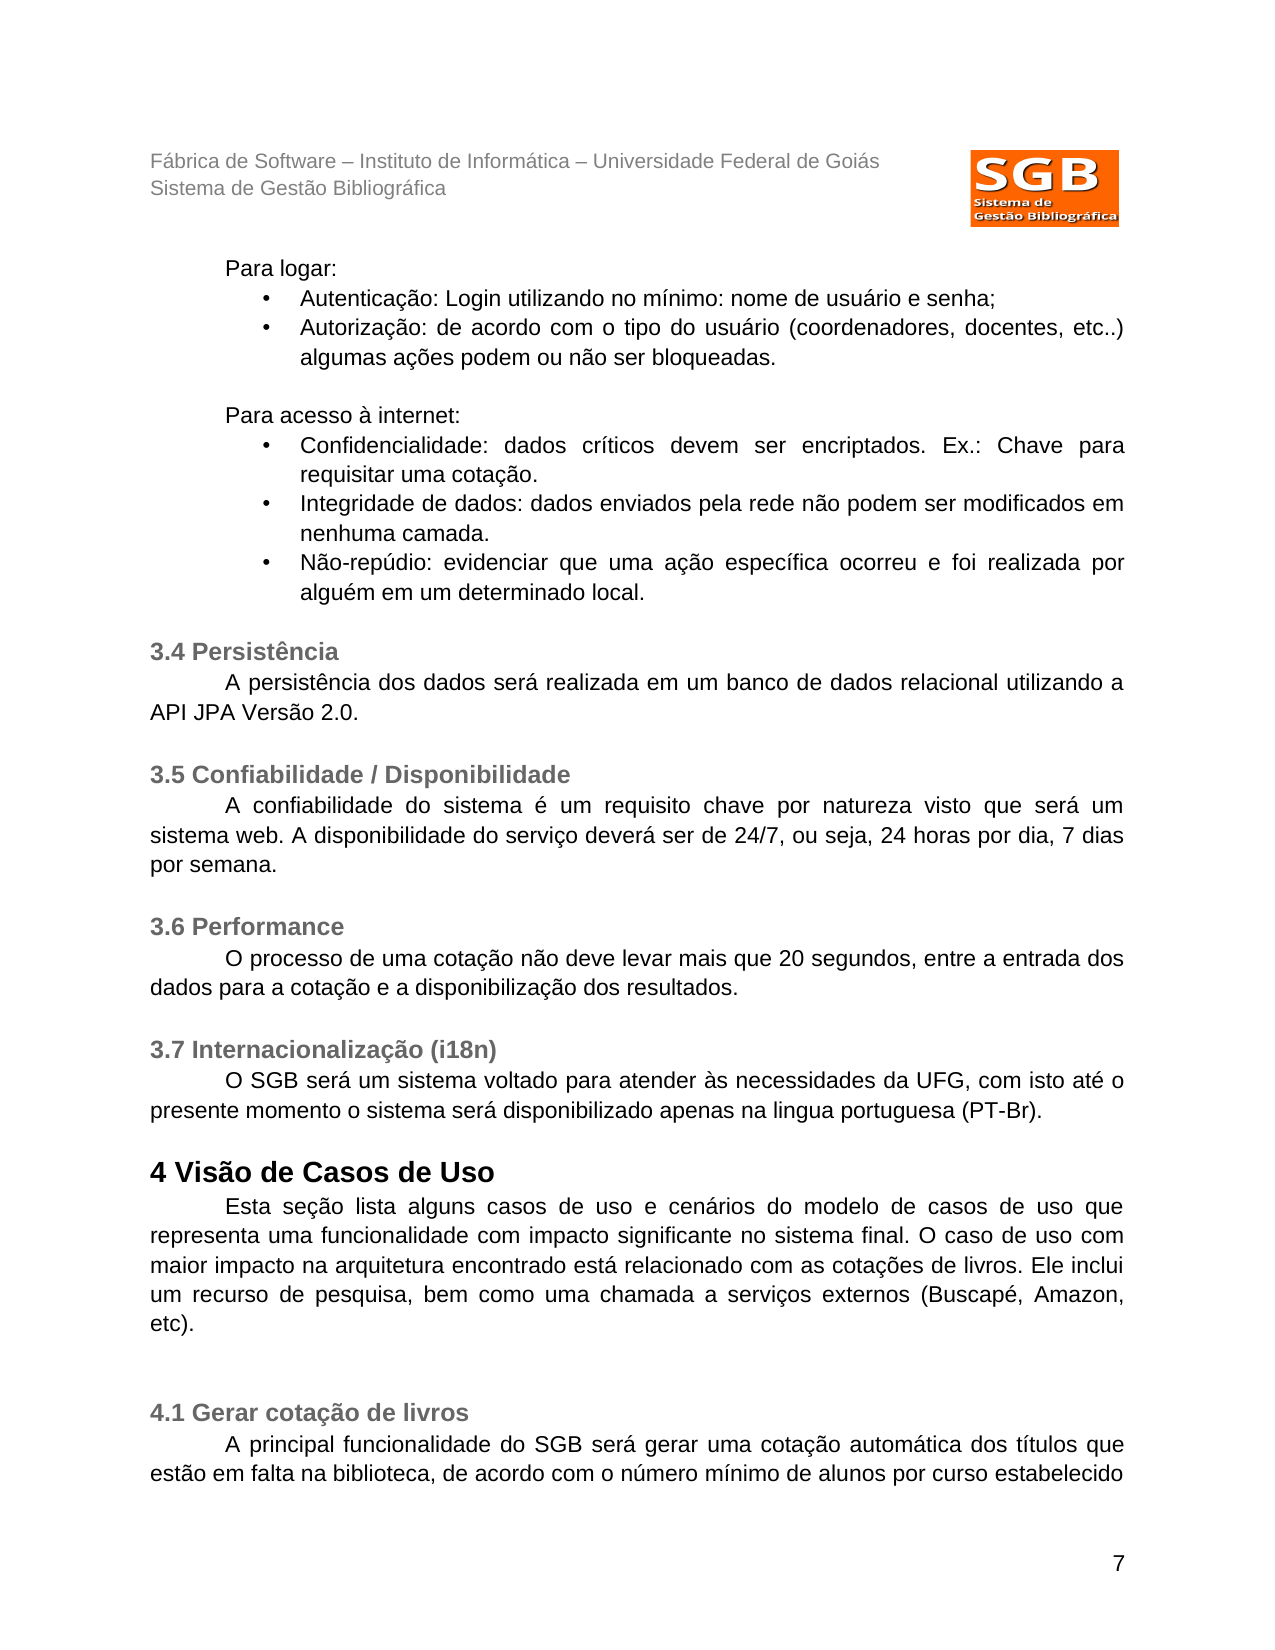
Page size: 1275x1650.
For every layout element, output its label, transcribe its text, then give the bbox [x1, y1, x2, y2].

subtitle 4.1 Gerar cotação de livros [150, 1399, 1125, 1427]
subtitle 4 Visão de Casos de Uso [150, 1156, 1125, 1189]
subtitle 3.5 Confiabilidade / Disponibilidade [150, 761, 1125, 789]
text Esta seção lista alguns casos de uso e cenários do modelo de casos de uso que representa uma funcionalidade com impacto significante no sistema final. O caso de uso com maior impacto na arquitetura encontrado está relacionado com as cotações de livros. Ele inclui um recurso de pesquisa, bem como uma chamada a serviços externos (Buscapé, Amazon, etc). [150, 1194, 1125, 1337]
list Confidencialidade: dados críticos devem ser encriptados. Ex.: Chave para requisitar uma cotação. [262, 432, 1125, 487]
text Para acesso à internet: [150, 403, 1125, 428]
text A confiabilidade do sistema é um requisito chave por natureza visto que será um sistema web. A disponibilidade do serviço deverá ser de 24/7, ou seja, 24 horas por dia, 7 dias por semana. [150, 793, 1125, 877]
list Autorização: de acordo com o tipo do usuário (coordenadores, docentes, etc..) algumas ações podem ou não ser bloqueadas. [262, 315, 1125, 370]
text O processo de uma cotação não deve levar mais que 20 segundos, entre a entrada dos dados para a cotação e a disponibilização dos resultados. [150, 945, 1125, 1000]
text A principal funcionalidade do SGB será gerar uma cotação automática dos títulos que estão em falta na biblioteca, de acordo com o número mínimo de alunos por curso estabelecido [150, 1431, 1125, 1486]
list Não-repúdio: evidenciar que uma ação específica ocorreu e foi realizada por alguém em um determinado local. [262, 550, 1125, 605]
text Para logar: [150, 256, 1125, 282]
text A persistência dos dados será realizada em um banco de dados relacional utilizando a API JPA Versão 2.0. [150, 670, 1125, 725]
text O SGB será um sistema voltado para atender às necessidades da UFG, com isto até o presente momento o sistema será disponibilizado apenas na lingua portuguesa (PT-Br). [150, 1068, 1125, 1123]
subtitle 3.4 Persistência [150, 638, 1125, 666]
list Autenticação: Login utilizando no mínimo: nome de usuário e senha; [262, 285, 1125, 311]
subtitle 3.6 Performance [150, 913, 1125, 941]
picture [970, 150, 1119, 227]
subtitle 3.7 Internacionalização (i18n) [150, 1036, 1125, 1064]
list Integridade de dados: dados enviados pela rede não podem ser modificados em nenhuma camada. [262, 491, 1125, 546]
